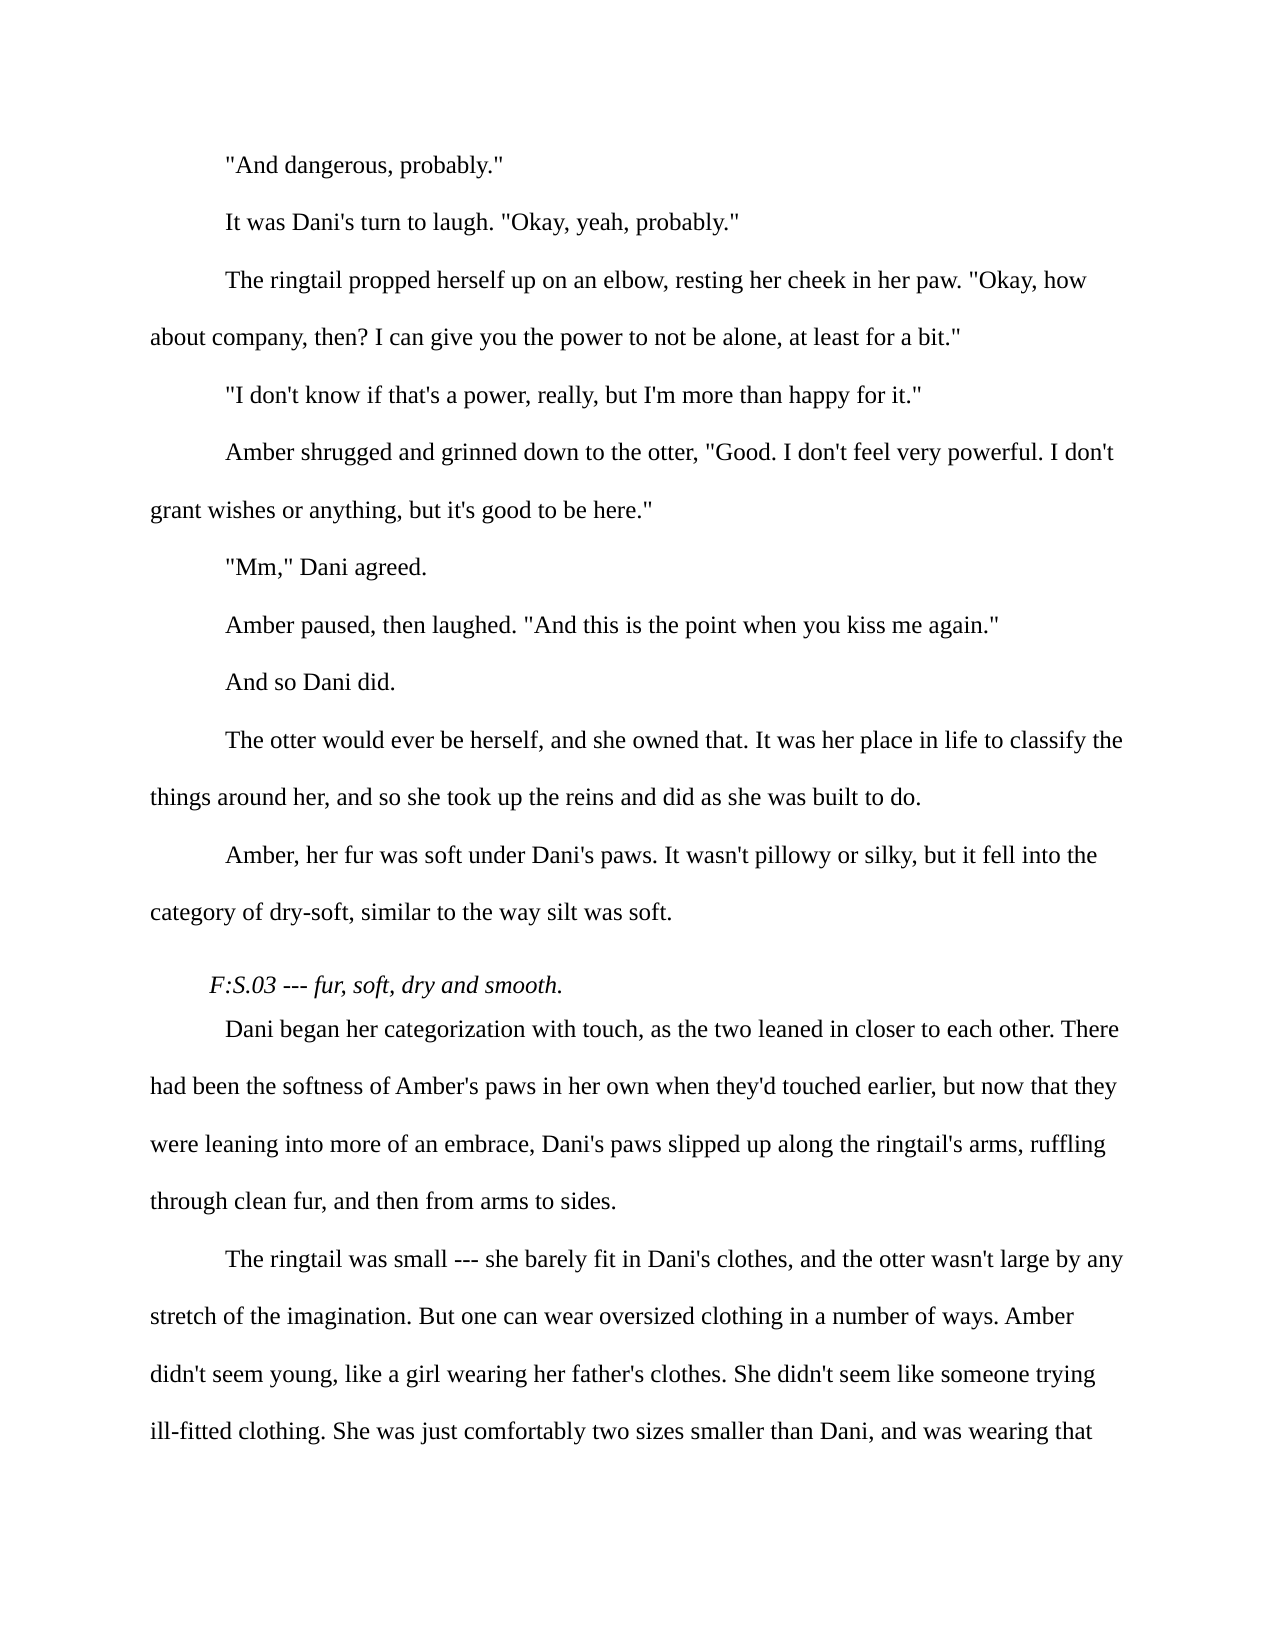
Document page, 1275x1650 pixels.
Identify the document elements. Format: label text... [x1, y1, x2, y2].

text The otter would ever be herself, and she owned that. It was her place in life to classify the things around her, and so she took up the reins and did as she was built to do. [150, 725, 1125, 811]
text The ringtail was small --- she barely fit in Dani's clothes, and the otter wasn't large by any stretch of the imagination. But one can wear oversized clothing in a number of ways. Amber didn't seem young, like a girl wearing her father's clothes. She didn't seem like someone trying ill-fitted clothing. She was just comfortably two sizes smaller than Dani, and was wearing that [150, 1244, 1125, 1445]
text Amber, her fur was soft under Dani's paws. It wasn't pillowy or silky, but it fell into the category of dry-soft, similar to the way silt was soft. [150, 840, 1125, 926]
text And so Dani did. [150, 667, 1125, 696]
text Amber shrugged and grinned down to the otter, "Good. I don't feel very powerful. I don't grant wishes or anything, but it's good to be here." [150, 437, 1125, 524]
text "I don't know if that's a power, really, but I'm more than happy for it." [150, 380, 1125, 409]
text Dani began her categorization with touch, as the two leaned in closer to each other. There had been the softness of Amber's paws in her own when they'd touched earlier, but now that they were leaning into more of an embrace, Dani's paws slipped up along the ringtail's arms, ruffling through clean fur, and then from arms to sides. [150, 1014, 1125, 1215]
text "And dangerous, probably." [150, 150, 1125, 179]
text Amber paused, then laughed. "And this is the point when you kiss me again." [150, 610, 1125, 639]
text F:S.03 --- fur, soft, dry and smooth. [209, 970, 1066, 999]
text The ringtail propped herself up on an elbow, resting her cheek in her paw. "Okay, how about company, then? I can give you the power to not be alone, at least for a bit." [150, 265, 1125, 351]
text "Mm," Dani agreed. [150, 552, 1125, 581]
text It was Dani's turn to laugh. "Okay, yeah, probably." [150, 207, 1125, 236]
